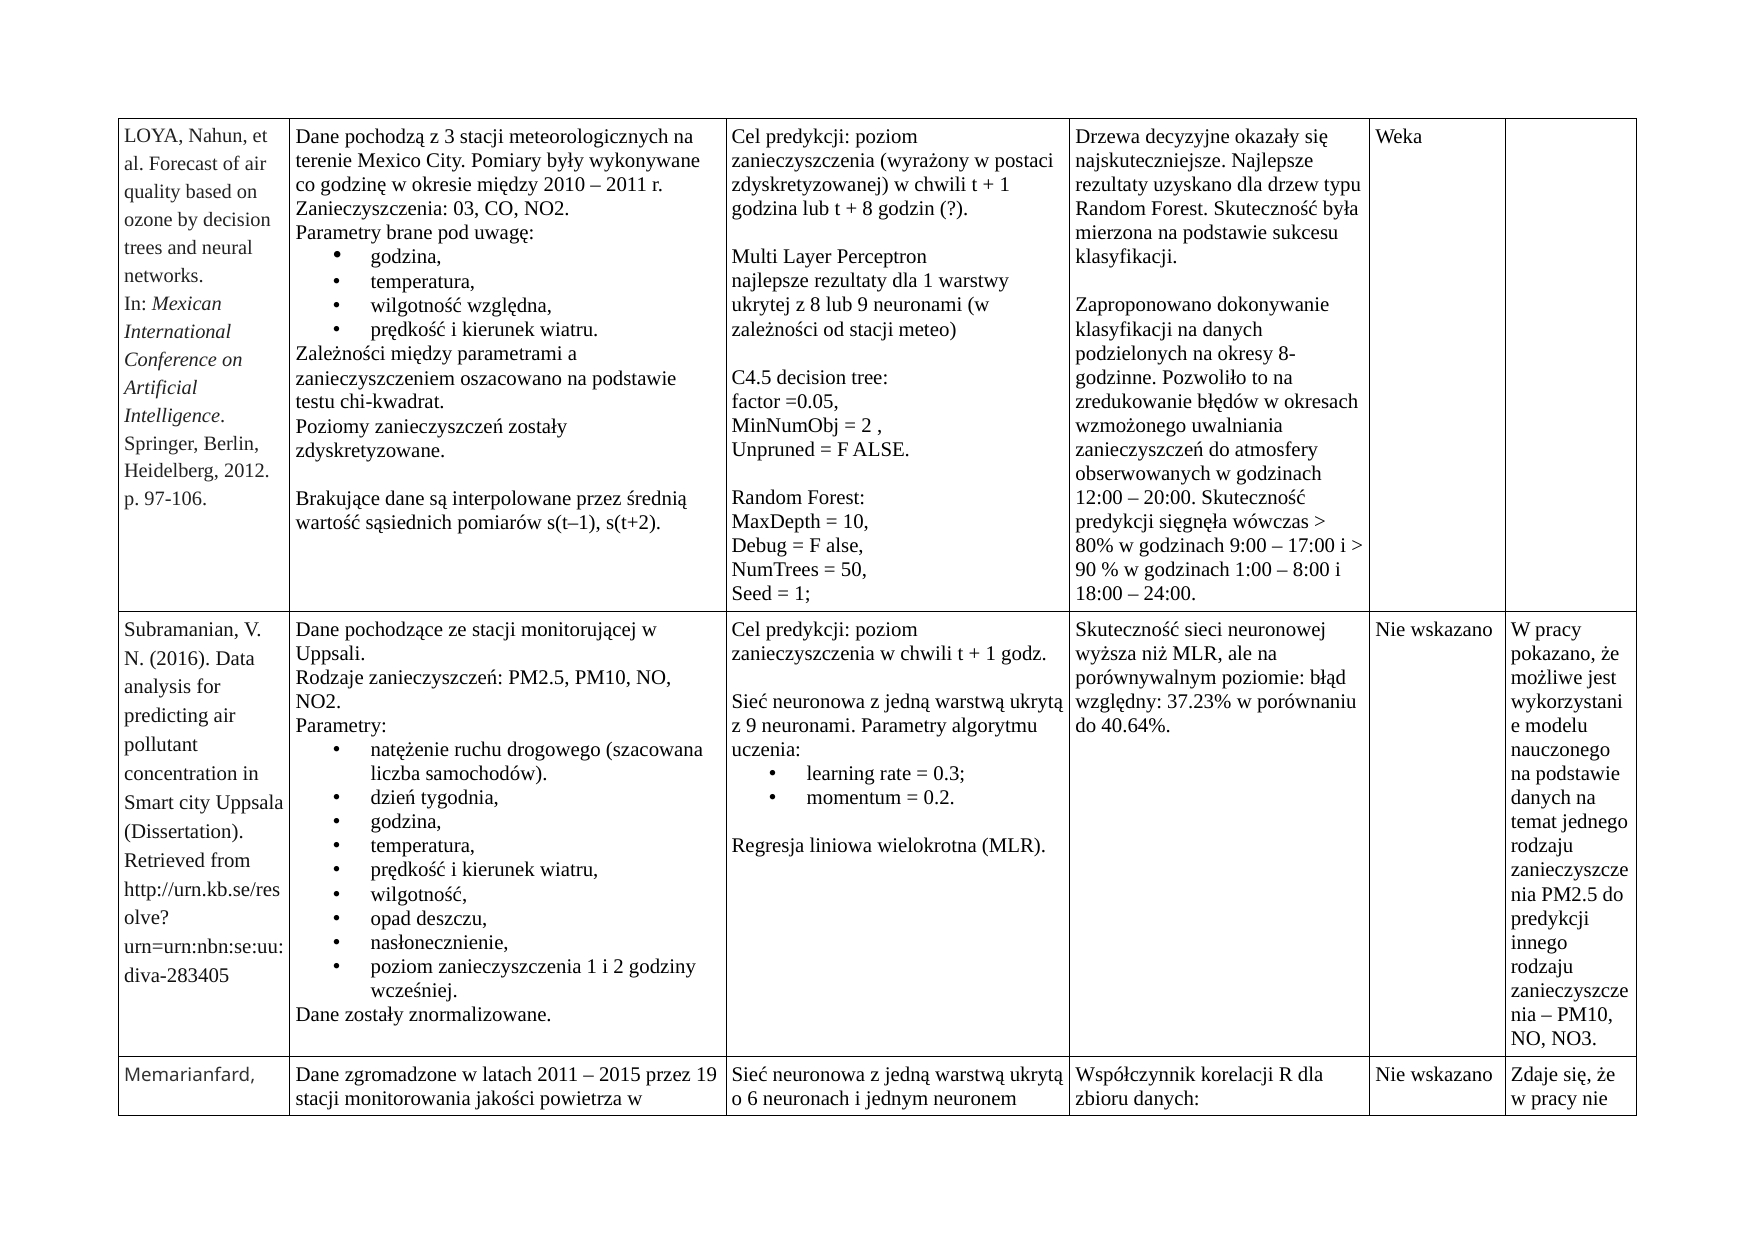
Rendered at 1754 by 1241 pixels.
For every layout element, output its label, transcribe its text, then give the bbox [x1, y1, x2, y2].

table_cell Skuteczność sieci neuronowej wyższa niż MLR, ale na porównywalnym poziomie: błąd względny: 37.23% w porównaniu do 40.64%. [1070, 612, 1369, 1056]
table_cell Cel predykcji: poziom zanieczyszczenia w chwili t + 1 godz. Sieć neuronowa z jedną warstwą ukrytą z 9 neuronami. Parametry algorytmu uczenia: learning rate = 0.3; momentum = 0.2. Regresja liniowa wielokrotna (MLR). [727, 612, 1069, 1056]
table_cell Zdaje się, że w pracy nie [1506, 1057, 1636, 1115]
table_cell Cel predykcji: poziom zanieczyszczenia (wyrażony w postaci zdyskretyzowanej) w chwili t + 1 godzina lub t + 8 godzin (?). Multi Layer Perceptron najlepsze rezultaty dla 1 warstwy ukrytej z 8 lub 9 neuronami (w zależności od stacji meteo) C4.5 decision tree: factor =0.05, MinNumObj = 2 , Unpruned = F ALSE. Random Forest: MaxDepth = 10, Debug = F alse, NumTrees = 50, Seed = 1; [727, 119, 1069, 611]
table_cell Dane zgromadzone w latach 2011 – 2015 przez 19 stacji monitorowania jakości powietrza w [290, 1057, 726, 1115]
table_cell Nie wskazano [1370, 1057, 1505, 1115]
table_cell Memarianfard, [119, 1057, 289, 1115]
table_cell LOYA, Nahun, et al. Forecast of air quality based on ozone by decision trees and neural networks. In: Mexican International Conference on Artificial Intelligence. Springer, Berlin, Heidelberg, 2012. p. 97-106. [119, 119, 289, 611]
table_cell Weka [1370, 119, 1505, 611]
table_cell Sieć neuronowa z jedną warstwą ukrytą o 6 neuronach i jednym neuronem [727, 1057, 1069, 1115]
table_cell Subramanian, V. N. (2016). Data analysis for predicting air pollutant concentration in Smart city Uppsala (Dissertation). Retrieved from http://urn.kb.se/resolve?urn=urn:nbn:se:uu:diva-283405 [119, 612, 289, 1056]
table_cell W pracy pokazano, że możliwe jest wykorzystanie modelu nauczonego na podstawie danych na temat jednego rodzaju zanieczyszczenia PM2.5 do predykcji innego rodzaju zanieczyszczenia – PM10, NO, NO3. [1506, 612, 1636, 1056]
table_cell Współczynnik korelacji R dla zbioru danych: treningowych = 0.65898, walidacyjnych = 0.6419, testowych = 0.54027, całego = 0.62331 [1070, 1057, 1369, 1115]
table_cell Drzewa decyzyjne okazały się najskuteczniejsze. Najlepsze rezultaty uzyskano dla drzew typu Random Forest. Skuteczność była mierzona na podstawie sukcesu klasyfikacji. Zaproponowano dokonywanie klasyfikacji na danych podzielonych na okresy 8-godzinne. Pozwoliło to na zredukowanie błędów w okresach wzmożonego uwalniania zanieczyszczeń do atmosfery obserwowanych w godzinach 12:00 – 20:00. Skuteczność predykcji sięgnęła wówczas > 80% w godzinach 9:00 – 17:00 i > 90 % w godzinach 1:00 – 8:00 i 18:00 – 24:00. [1070, 119, 1369, 611]
table_cell Dane pochodzą z 3 stacji meteorologicznych na terenie Mexico City. Pomiary były wykonywane co godzinę w okresie między 2010 – 2011 r. Zanieczyszczenia: 03, CO, NO2. Parametry brane pod uwagę: godzina, temperatura, wilgotność względna, prędkość i kierunek wiatru. Zależności między parametrami a zanieczyszczeniem oszacowano na podstawie testu chi-kwadrat. Poziomy zanieczyszczeń zostały zdyskretyzowane. Brakujące dane są interpolowane przez średnią wartość sąsiednich pomiarów s(t–1), s(t+2). [290, 119, 726, 611]
table_cell Dane pochodzące ze stacji monitorującej w Uppsali. Rodzaje zanieczyszczeń: PM2.5, PM10, NO, NO2. Parametry: natężenie ruchu drogowego (szacowana liczba samochodów). dzień tygodnia, godzina, temperatura, prędkość i kierunek wiatru, wilgotność, opad deszczu, nasłonecznienie, poziom zanieczyszczenia 1 i 2 godziny wcześniej. Dane zostały znormalizowane. [290, 612, 726, 1056]
table_cell [1506, 119, 1636, 611]
table_cell Nie wskazano [1370, 612, 1505, 1056]
